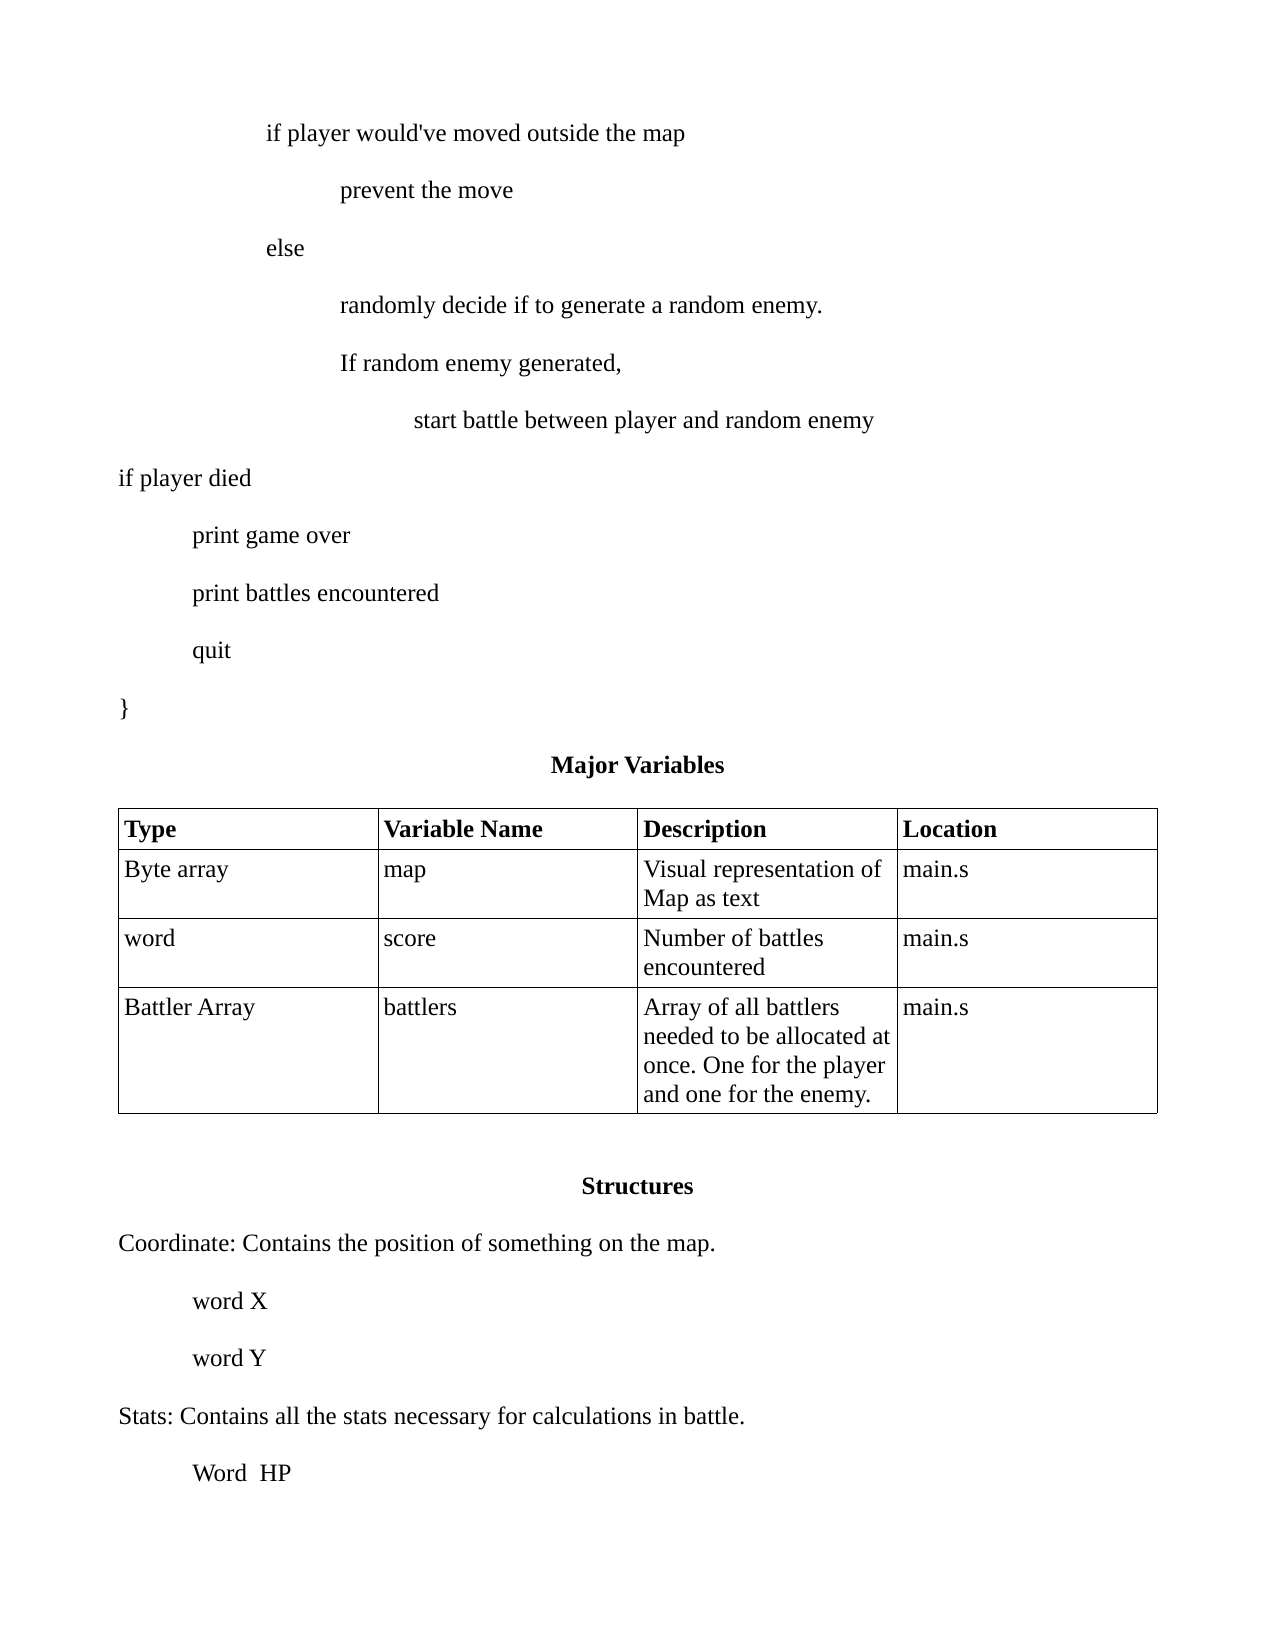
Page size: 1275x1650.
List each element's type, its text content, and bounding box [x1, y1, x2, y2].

table_cell main.s [898, 919, 1157, 987]
text Word HP [118, 1458, 1157, 1487]
text word X [118, 1286, 1157, 1314]
text randomly decide if to generate a random enemy. [118, 291, 1157, 319]
text print game over [118, 521, 1157, 549]
text print battles encountered [118, 578, 1157, 607]
text If random enemy generated, [118, 348, 1157, 377]
table_cell map [379, 850, 637, 917]
text else [118, 233, 1157, 262]
text prevent the move [118, 176, 1157, 204]
table_cell main.s [898, 850, 1157, 917]
text if player would've moved outside the map [118, 118, 1157, 147]
text word Y [118, 1343, 1157, 1372]
table_cell score [379, 919, 637, 987]
table_cell battlers [379, 988, 637, 1113]
table_cell Byte array [119, 850, 378, 917]
table_header Variable Name [379, 809, 637, 848]
table_header Type [119, 809, 378, 848]
table_cell Number of battles encountered [638, 919, 897, 987]
text Coordinate: Contains the position of something on the map. [118, 1228, 1157, 1257]
table_header Location [898, 809, 1157, 848]
text Structures [118, 1171, 1157, 1199]
text quit [118, 636, 1157, 664]
table_cell Array of all battlers needed to be allocated at once. One for the player and one for the enemy. [638, 988, 897, 1113]
table_cell Visual representation of Map as text [638, 850, 897, 917]
text start battle between player and random enemy [118, 406, 1157, 434]
text Stats: Contains all the stats necessary for calculations in battle. [118, 1401, 1157, 1429]
table_cell main.s [898, 988, 1157, 1113]
table_cell Battler Array [119, 988, 378, 1113]
text if player died [118, 463, 1157, 492]
table_header Description [638, 809, 897, 848]
table_cell word [119, 919, 378, 987]
text Major Variables [118, 751, 1157, 779]
text } [118, 693, 1157, 722]
